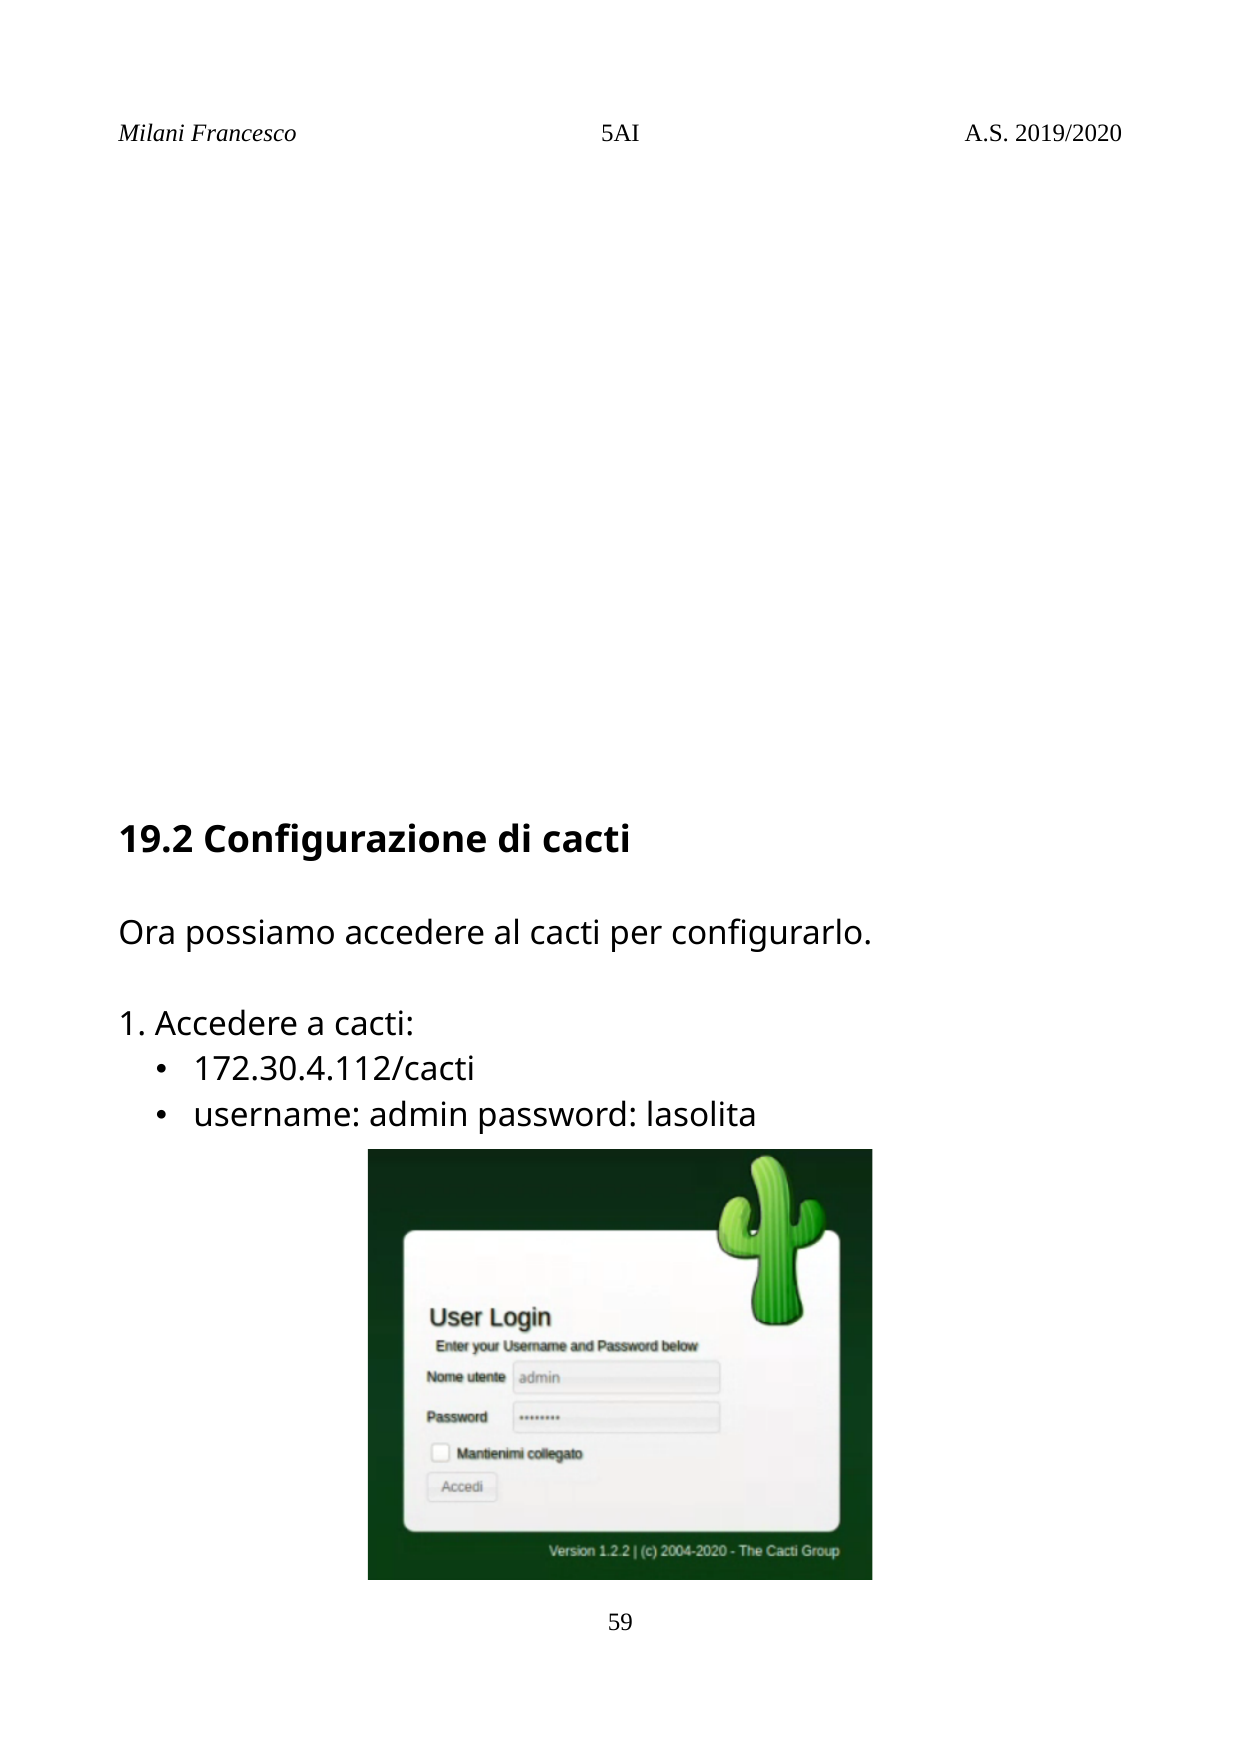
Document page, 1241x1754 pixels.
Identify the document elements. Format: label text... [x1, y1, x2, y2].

picture [367, 1149, 873, 1580]
text 1. Accedere a cacti: [118, 999, 1122, 1045]
text 19.2 Configurazione di cacti [118, 812, 1122, 863]
list username: admin password: lasolita [156, 1090, 1122, 1136]
list 172.30.4.112/cacti [156, 1045, 1122, 1090]
text Ora possiamo accedere al cacti per configurarlo. [118, 909, 1122, 954]
